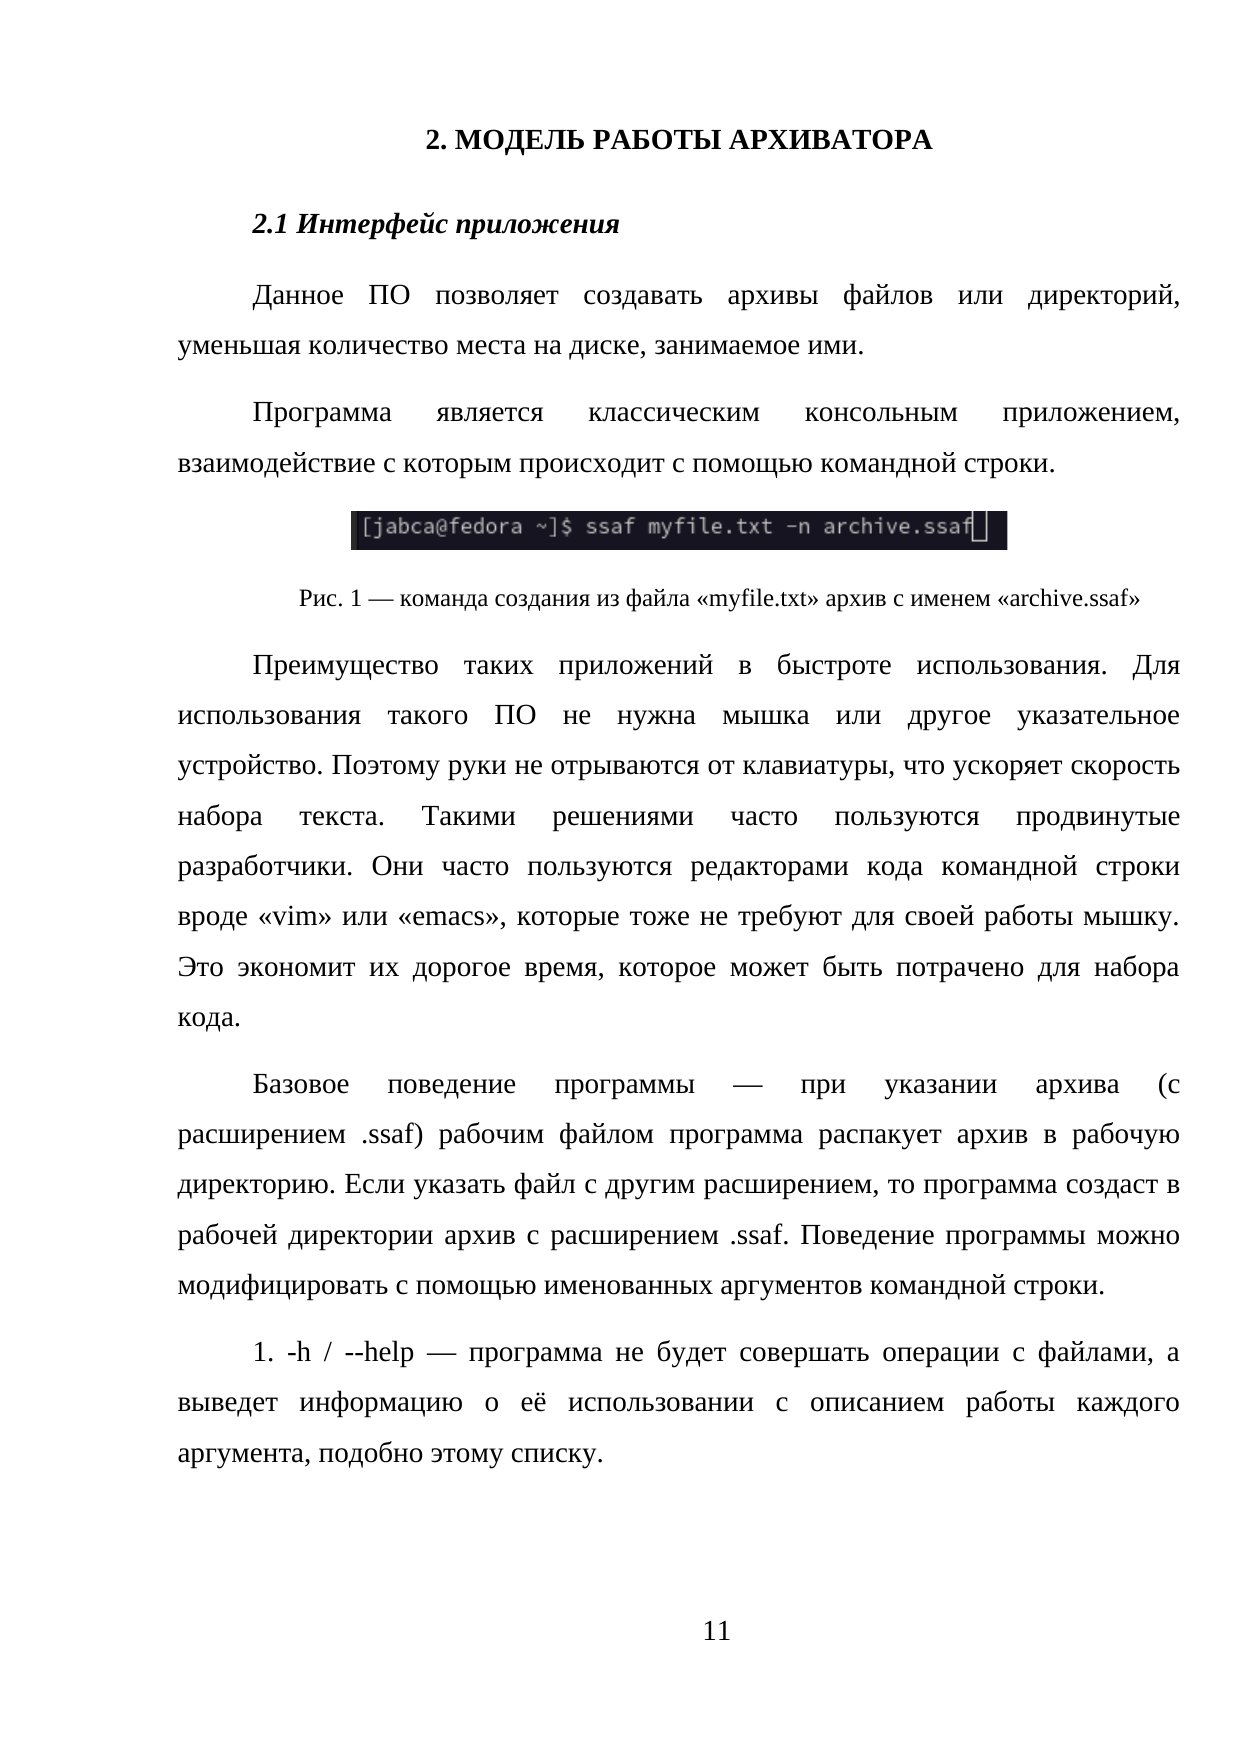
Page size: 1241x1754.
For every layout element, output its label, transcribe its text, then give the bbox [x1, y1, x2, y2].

subtitle 2.1 Интерфейс приложения [177, 206, 1181, 239]
picture [351, 511, 1008, 550]
text Данное ПО позволяет создавать архивы файлов или директорий, уменьшая количество места на диске, занимаемое ими. [177, 277, 1181, 361]
subtitle Рис. 1 — команда создания из файла «myfile.txt» архив с именем «archive.ssaf» [177, 583, 1181, 612]
text 1. -h / --help — программа не будет совершать операции с файлами, а выведет информацию о её использовании с описанием работы каждого аргумента, подобно этому списку. [177, 1334, 1181, 1468]
text Программа является классическим консольным приложением, взаимодействие с которым происходит с помощью командной строки. [177, 394, 1181, 478]
subtitle 2. МОДЕЛЬ РАБОТЫ АРХИВАТОРА [177, 122, 1181, 156]
text Базовое поведение программы — при указании архива (с расширением .ssaf) рабочим файлом программа распакует архив в рабочую директорию. Если указать файл с другим расширением, то программа создаст в рабочей директории архив с расширением .ssaf. Поведение программы можно модифицировать с помощью именованных аргументов командной строки. [177, 1066, 1181, 1301]
text Преимущество таких приложений в быстроте использования. Для использования такого ПО не нужна мышка или другое указательное устройство. Поэтому руки не отрываются от клавиатуры, что ускоряет скорость набора текста. Такими решениями часто пользуются продвинутые разработчики. Они часто пользуются редакторами кода командной строки вроде «vim» или «emacs», которые тоже не требуют для своей работы мышку. Это экономит их дорогое время, которое может быть потрачено для набора кода. [177, 647, 1181, 1032]
